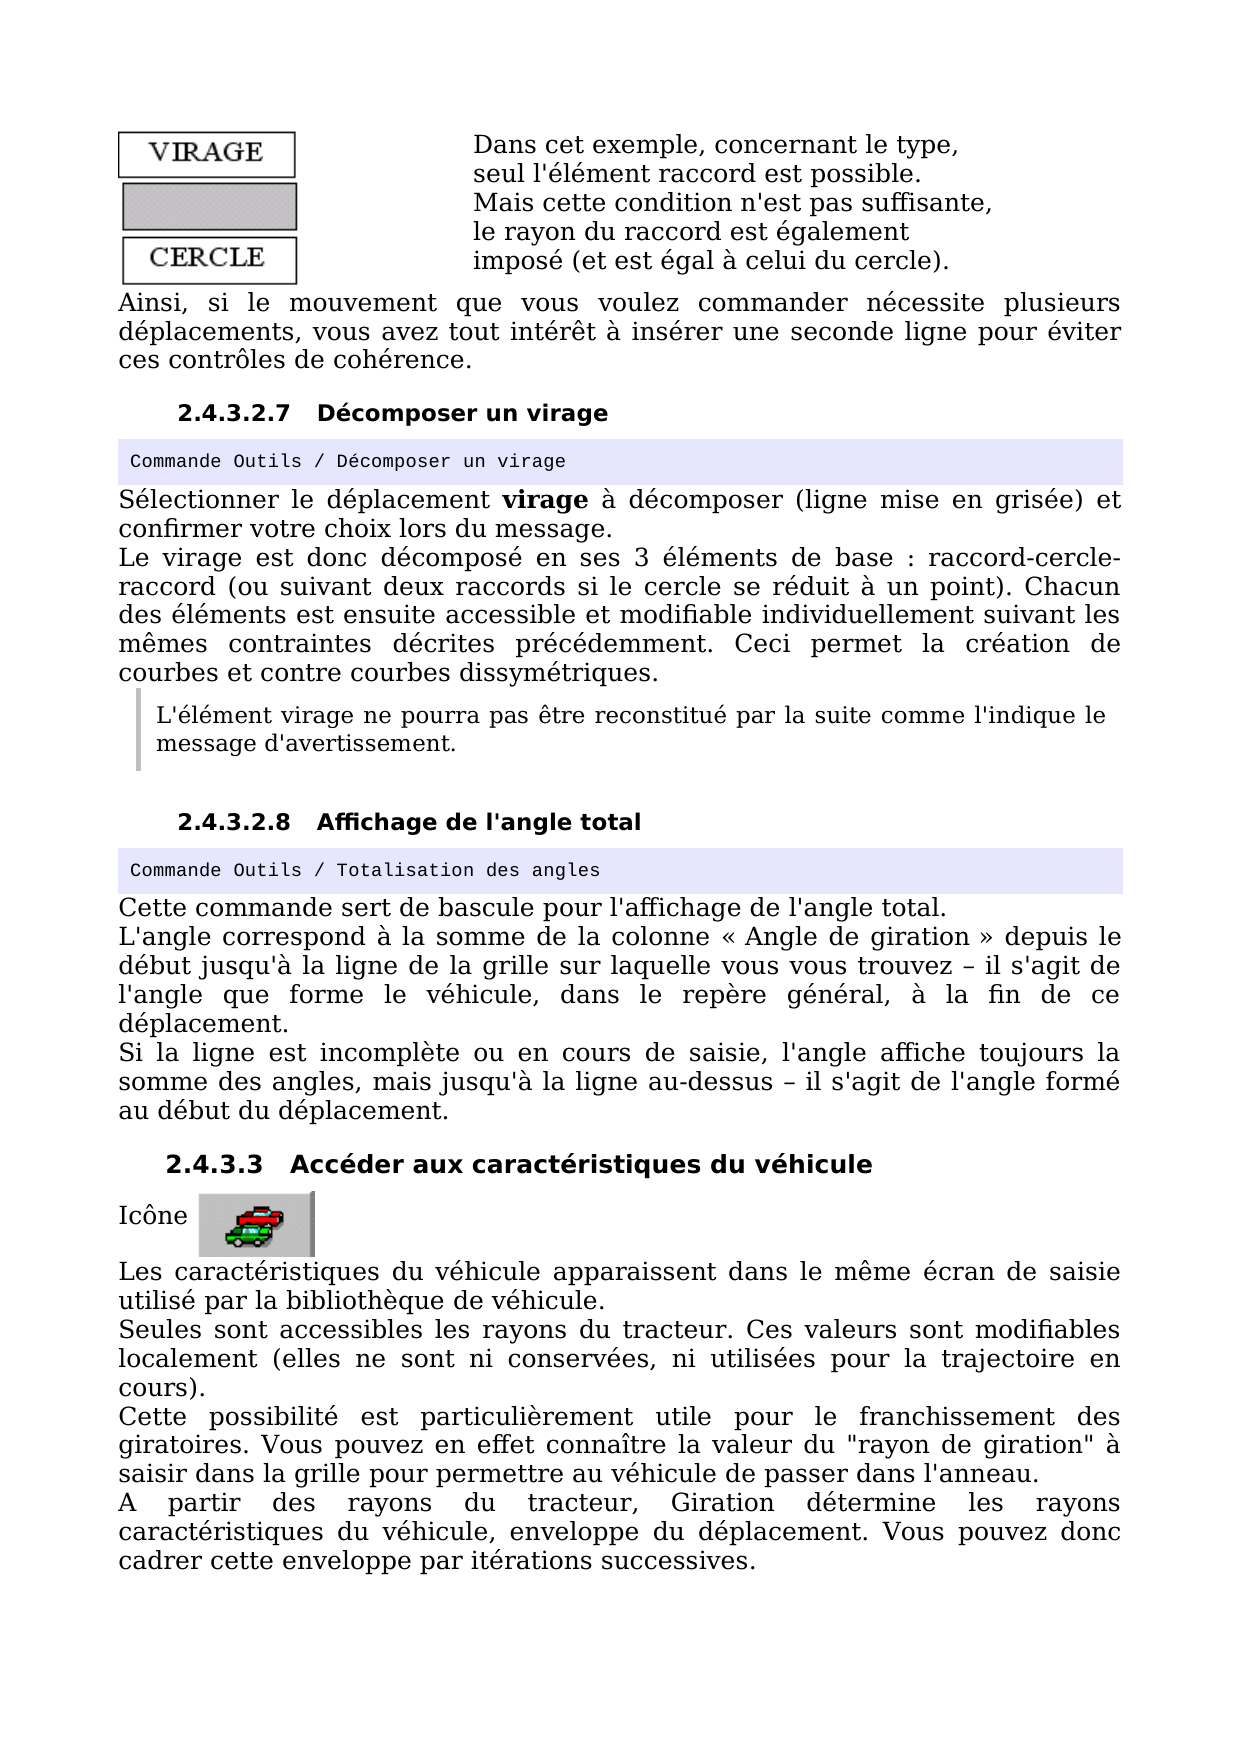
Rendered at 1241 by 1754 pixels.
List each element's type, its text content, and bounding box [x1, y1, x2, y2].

table_header [299, 118, 473, 288]
text A partir des rayons du tracteur, Giration détermine les rayons caractéristiques du véhicule, enveloppe du déplacement. Vous pouvez donc cadrer cette enveloppe par itérations successives. [118, 1489, 1122, 1576]
subtitle Décomposer un virage [177, 400, 1122, 427]
picture [196, 1191, 315, 1257]
text Icône [118, 1192, 196, 1257]
text L'angle correspond à la somme de la colonne « Angle de giration » depuis le début jusqu'à la ligne de la grille sur laquelle vous vous trouvez – il s'agit de l'angle que forme le véhicule, dans le repère général, à la fin de ce déplacement. [118, 922, 1122, 1038]
text Les caractéristiques du véhicule apparaissent dans le même écran de saisie utilisé par la bibliothèque de véhicule. [118, 1257, 1122, 1315]
list Commande Outils / Totalisation des angles [119, 849, 1122, 893]
text Si la ligne est incomplète ou en cours de saisie, l'angle affiche toujours la somme des angles, mais jusqu'à la ligne au-dessus – il s'agit de l'angle formé au début du déplacement. [118, 1038, 1122, 1125]
picture [118, 118, 299, 288]
text Cette possibilité est particulièrement utile pour le franchissement des giratoires. Vous pouvez en effet connaître la valeur du "rayon de giration" à saisir dans la grille pour permettre au véhicule de passer dans l'anneau. [118, 1402, 1122, 1489]
subtitle Affichage de l'angle total [177, 809, 1122, 836]
list Commande Outils / Décomposer un virage [119, 440, 1122, 484]
text Seules sont accessibles les rayons du tracteur. Ces valeurs sont modifiables localement (elles ne sont ni conservées, ni utilisées pour la trajectoire en cours). [118, 1315, 1122, 1402]
table_header Dans cet exemple, concernant le type, seul l'élément raccord est possible. Mais cette condition n'est pas suffisante, le rayon du raccord est également imposé (et est égal à celui du cercle). [473, 118, 1004, 288]
text [315, 1192, 1122, 1257]
text Ainsi, si le mouvement que vous voulez commander nécessite plusieurs déplacements, vous avez tout intérêt à insérer une seconde ligne pour éviter ces contrôles de cohérence. [118, 288, 1122, 375]
text Le virage est donc décomposé en ses 3 éléments de base : raccord-cercle-raccord (ou suivant deux raccords si le cercle se réduit à un point). Chacun des éléments est ensuite accessible et modifiable individuellement suivant les mêmes contraintes décrites précédemment. Ceci permet la création de courbes et contre courbes dissymétriques. [118, 543, 1122, 688]
text Cette commande sert de bascule pour l'affichage de l'angle total. [118, 894, 1122, 922]
text L'élément virage ne pourra pas être reconstitué par la suite comme l'indique le message d'avertissement. [141, 688, 1122, 771]
subtitle Accéder aux caractéristiques du véhicule [165, 1150, 1122, 1179]
text Sélectionner le déplacement virage à décomposer (ligne mise en grisée) et confirmer votre choix lors du message. [118, 485, 1122, 543]
